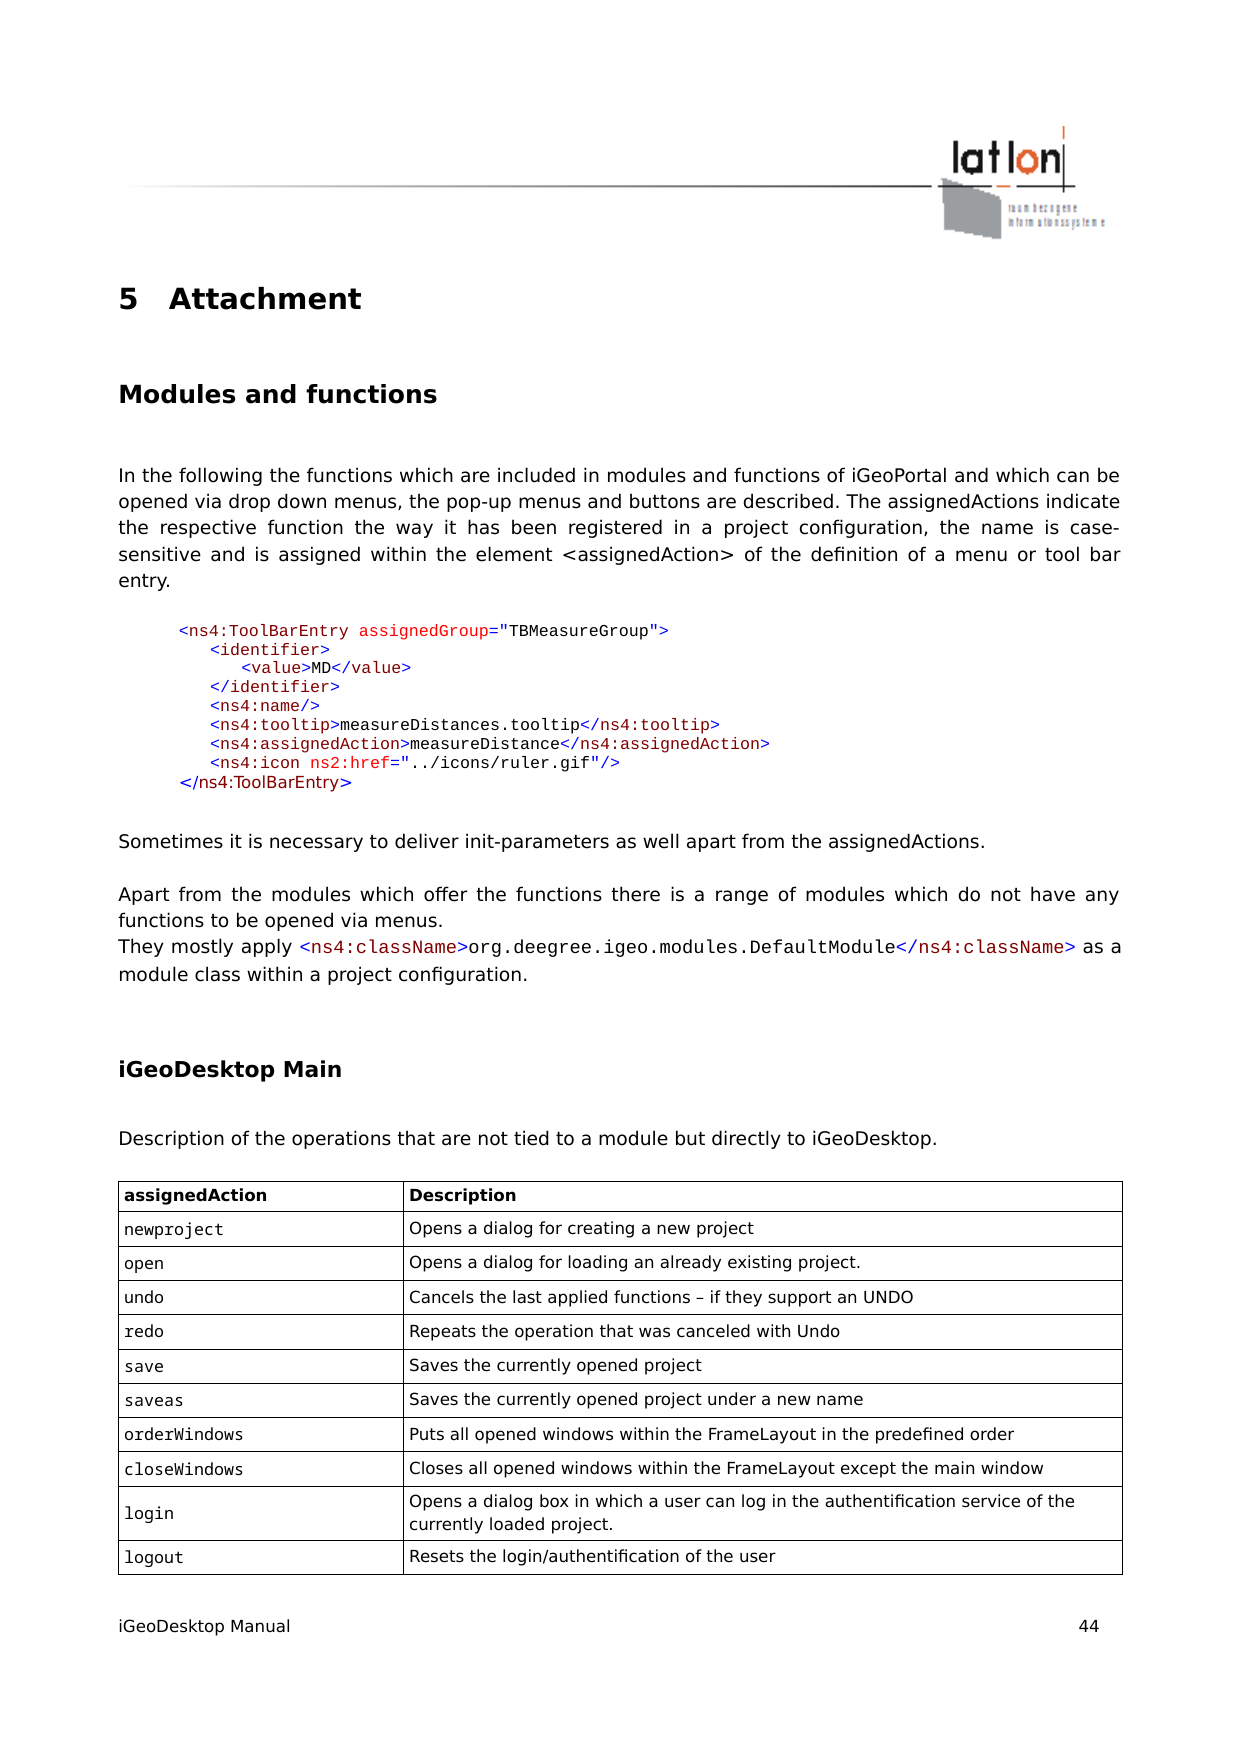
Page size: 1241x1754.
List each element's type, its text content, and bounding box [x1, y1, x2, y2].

table_cell Saves the currently opened project under a new name [404, 1384, 1122, 1417]
table_cell Opens a dialog box in which a user can log in the authentification service of the currently loaded project. [404, 1487, 1122, 1540]
subtitle 5 Attachment [118, 282, 1122, 316]
table_cell Cancels the last applied functions – if they support an UNDO [404, 1281, 1122, 1314]
table_cell open [119, 1247, 403, 1280]
table_cell logout [119, 1541, 403, 1574]
table_header Description [404, 1182, 1122, 1211]
text Apart from the modules which offer the functions there is a range of modules which do not have any functions to be opened via menus. [118, 884, 1122, 932]
table_cell Saves the currently opened project [404, 1350, 1122, 1383]
table_cell Repeats the operation that was canceled with Undo [404, 1315, 1122, 1348]
text <ns4:name/> [179, 698, 1122, 717]
subtitle iGeoDesktop Main [118, 1058, 1122, 1083]
table_cell Opens a dialog for creating a new project [404, 1212, 1122, 1246]
text <ns4:ToolBarEntry assignedGroup="TBMeasureGroup"> [179, 622, 1122, 641]
table_cell orderWindows [119, 1418, 403, 1451]
table_cell saveas [119, 1384, 403, 1417]
text </identifier> [179, 679, 1122, 698]
text <value>MD</value> [179, 660, 1122, 679]
table_header assignedAction [119, 1182, 403, 1211]
table_cell Puts all opened windows within the FrameLayout in the predefined order [404, 1418, 1122, 1451]
table_cell save [119, 1350, 403, 1383]
text They mostly apply <ns4:className>org.deegree.igeo.modules.DefaultModule</ns4:className> as a module class within a project configuration. [118, 936, 1122, 986]
text Description of the operations that are not tied to a module but directly to iGeoDesktop. [118, 1128, 1122, 1150]
picture [122, 126, 1111, 244]
subtitle Modules and functions [118, 380, 1122, 409]
text <identifier> [179, 641, 1122, 660]
table_cell Opens a dialog for loading an already existing project. [404, 1247, 1122, 1280]
text <ns4:icon ns2:href="../icons/ruler.gif"/> [179, 754, 1122, 773]
text <ns4:tooltip>measureDistances.tooltip</ns4:tooltip> [179, 717, 1122, 736]
table_cell newproject [119, 1212, 403, 1246]
table_cell Closes all opened windows within the FrameLayout except the main window [404, 1452, 1122, 1486]
table_cell Resets the login/authentification of the user [404, 1541, 1122, 1574]
table_cell closeWindows [119, 1452, 403, 1486]
table_cell login [119, 1487, 403, 1540]
text In the following the functions which are included in modules and functions of iGeoPortal and which can be opened via drop down menus, the pop-up menus and buttons are described. The assignedActions indicate the respective function the way it has been registered in a project configuration, the name is case-sensitive and is assigned within the element <assignedAction> of the definition of a menu or tool bar entry. [118, 465, 1122, 592]
text Sometimes it is necessary to deliver init-parameters as well apart from the assignedActions. [118, 831, 1122, 853]
text <ns4:assignedAction>measureDistance</ns4:assignedAction> [179, 736, 1122, 754]
table_cell redo [119, 1315, 403, 1348]
text </ns4:ToolBarEntry> [179, 773, 1122, 793]
table_cell undo [119, 1281, 403, 1314]
